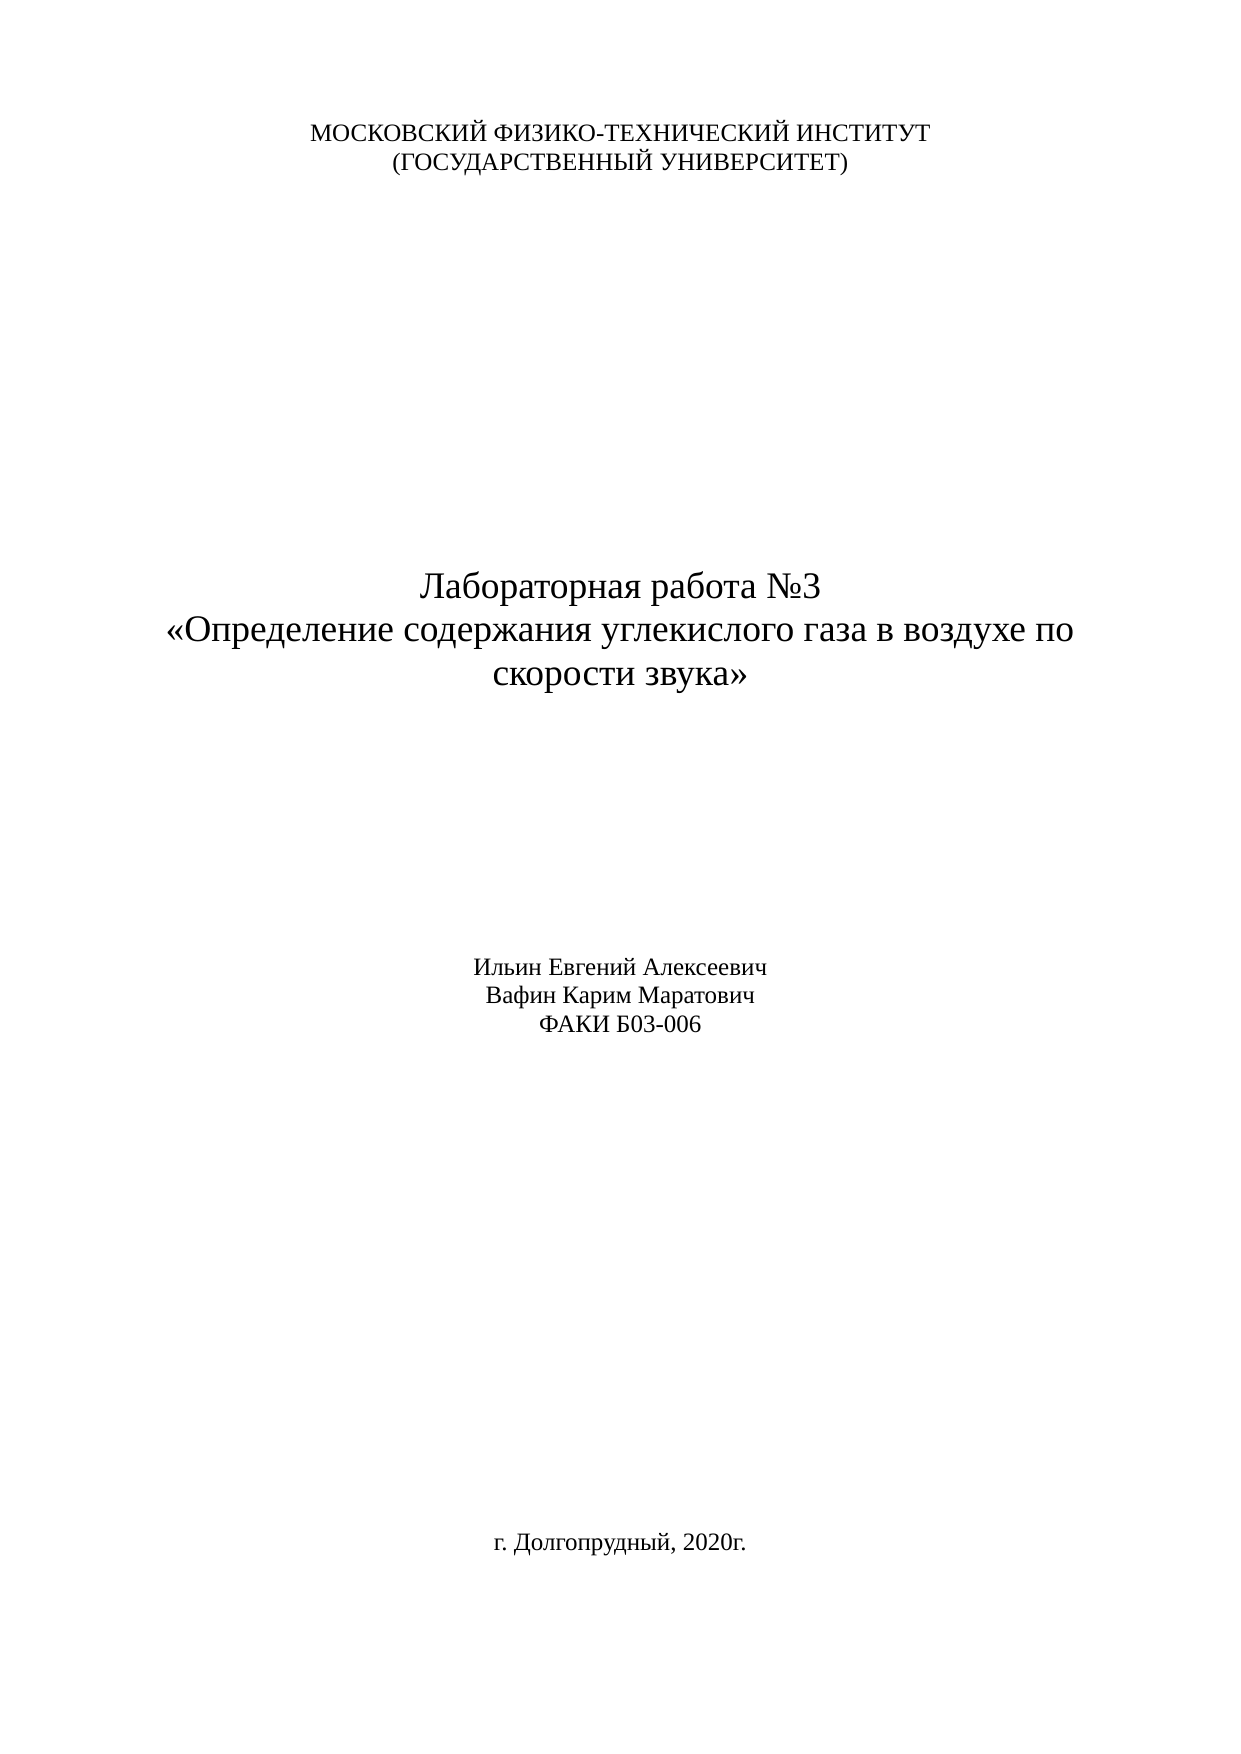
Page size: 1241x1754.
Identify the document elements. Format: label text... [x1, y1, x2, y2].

text г. Долгопрудный, 2020г. [118, 1527, 1122, 1556]
text Лабораторная работа №3 [118, 564, 1122, 607]
text Вафин Карим Маратович [118, 981, 1122, 1009]
text МОСКОВСКИЙ ФИЗИКО-ТЕХНИЧЕСКИЙ ИНСТИТУТ [118, 118, 1122, 147]
text Ильин Евгений Алексеевич [118, 952, 1122, 981]
text «Определение содержания углекислого газа в воздухе по скорости звука» [118, 607, 1122, 693]
text ФАКИ Б03-006 [118, 1009, 1122, 1038]
text (ГОСУДАРСТВЕННЫЙ УНИВЕРСИТЕТ) [118, 147, 1122, 176]
